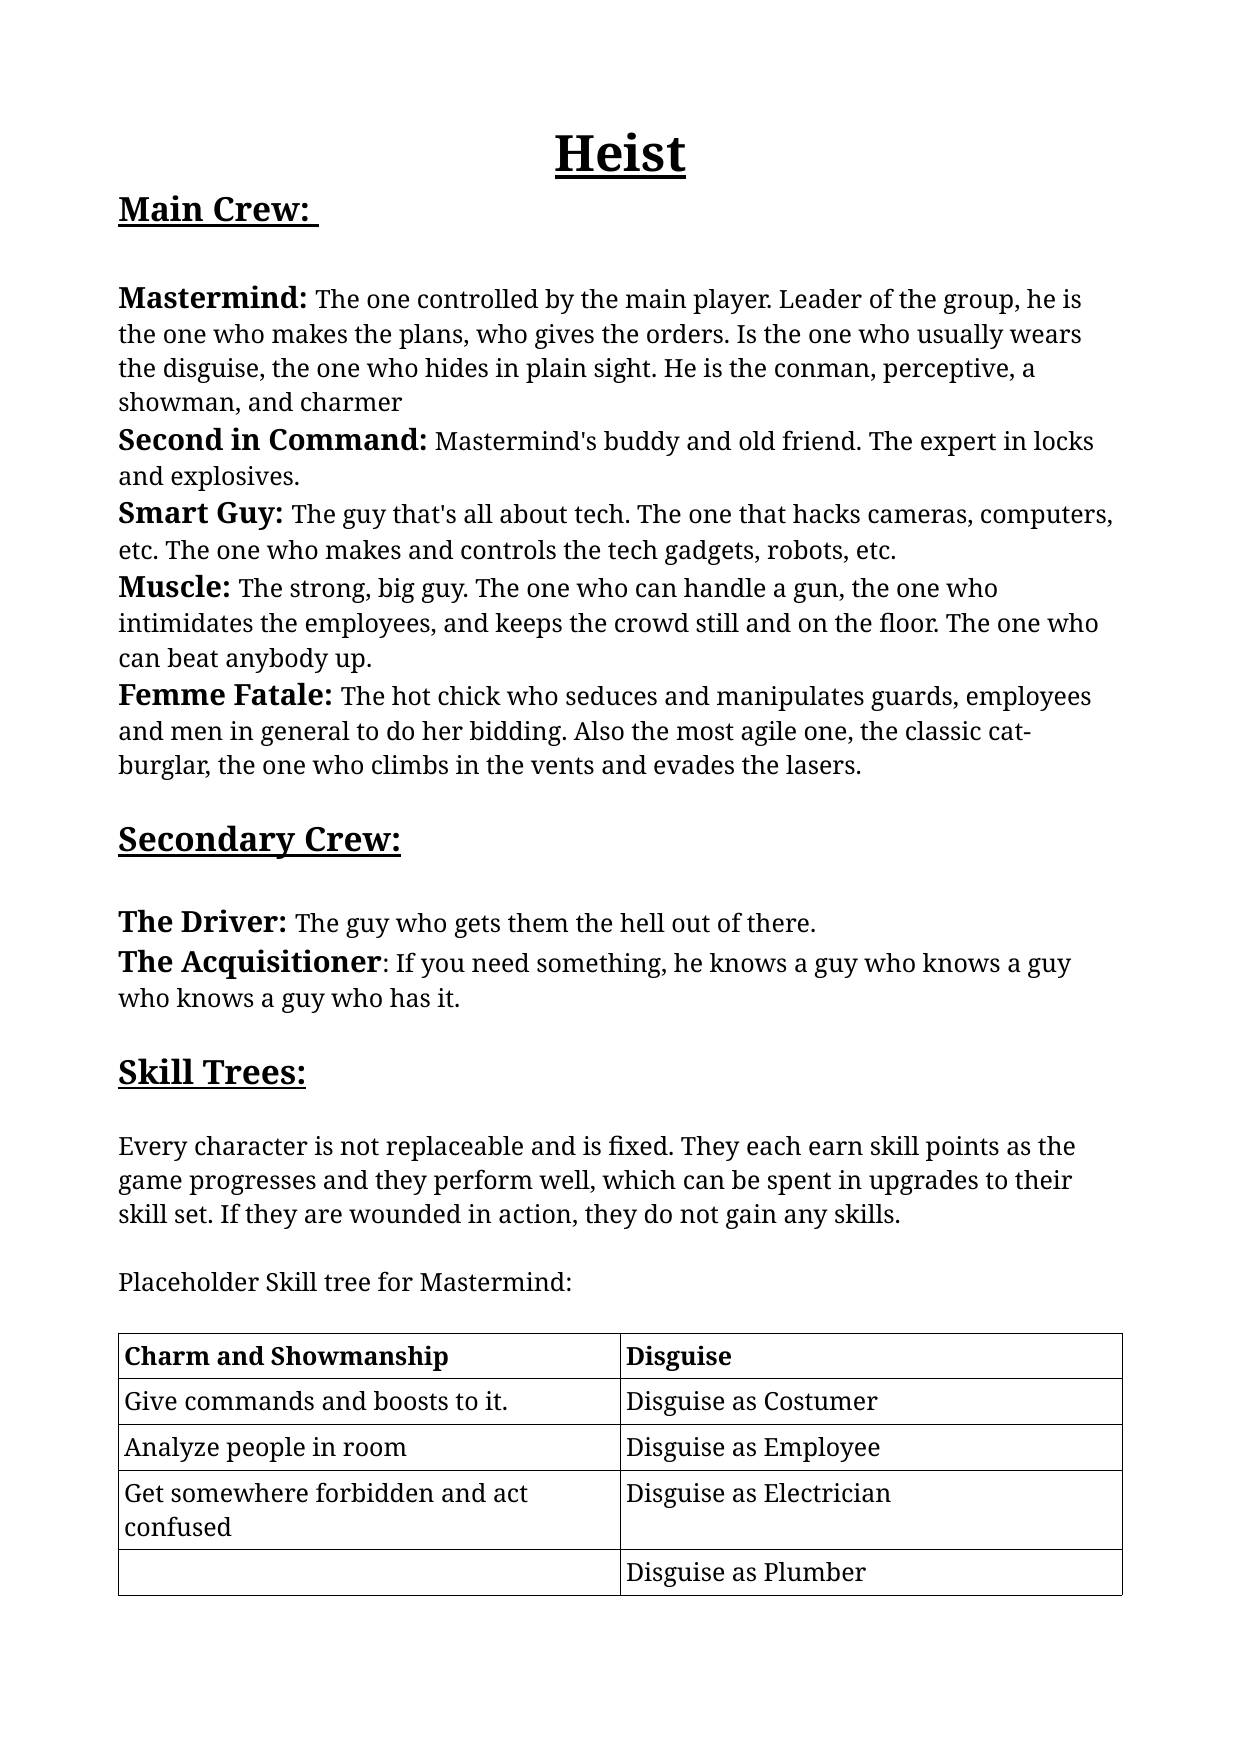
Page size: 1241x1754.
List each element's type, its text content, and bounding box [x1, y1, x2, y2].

text Skill Trees: [118, 1049, 1122, 1094]
table_cell Give commands and boosts to it. [119, 1379, 620, 1424]
text Placeholder Skill tree for Mastermind: [118, 1264, 1122, 1298]
table_cell Disguise as Plumber [621, 1550, 1122, 1595]
table_cell Analyze people in room [119, 1425, 620, 1469]
table_cell Disguise as Employee [621, 1425, 1122, 1469]
table_cell [119, 1550, 620, 1595]
text Second in Command: Mastermind's buddy and old friend. The expert in locks and explosives. [118, 419, 1122, 493]
text Secondary Crew: [118, 816, 1122, 862]
text Muscle: The strong, big guy. The one who can handle a gun, the one who intimidates the employees, and keeps the crowd still and on the floor. The one who can beat anybody up. [118, 566, 1122, 674]
text The Driver: The guy who gets them the hell out of there. [118, 901, 1122, 941]
text Every character is not replaceable and is fixed. They each earn skill points as the game progresses and they perform well, which can be spent in upgrades to their skill set. If they are wounded in action, they do not gain any skills. [118, 1128, 1122, 1230]
text Main Crew: [118, 186, 1122, 232]
text Mastermind: The one controlled by the main player. Leader of the group, he is the one who makes the plans, who gives the orders. Is the one who usually wears the disguise, the one who hides in plain sight. He is the conman, perceptive, a showman, and charmer [118, 277, 1122, 419]
text Heist [118, 118, 1122, 186]
table_cell Disguise as Electrician [621, 1471, 1122, 1549]
table_cell Get somewhere forbidden and act confused [119, 1471, 620, 1549]
text Smart Guy: The guy that's all about tech. The one that hacks cameras, computers, etc. The one who makes and controls the tech gadgets, robots, etc. [118, 493, 1122, 566]
text The Acquisitioner: If you need something, he knows a guy who knows a guy who knows a guy who has it. [118, 941, 1122, 1015]
table_header Disguise [621, 1334, 1122, 1378]
text Femme Fatale: The hot chick who seduces and manipulates guards, employees and men in general to do her bidding. Also the most agile one, the classic cat-burglar, the one who climbs in the vents and evades the lasers. [118, 674, 1122, 782]
table_header Charm and Showmanship [119, 1334, 620, 1378]
table_cell Disguise as Costumer [621, 1379, 1122, 1424]
